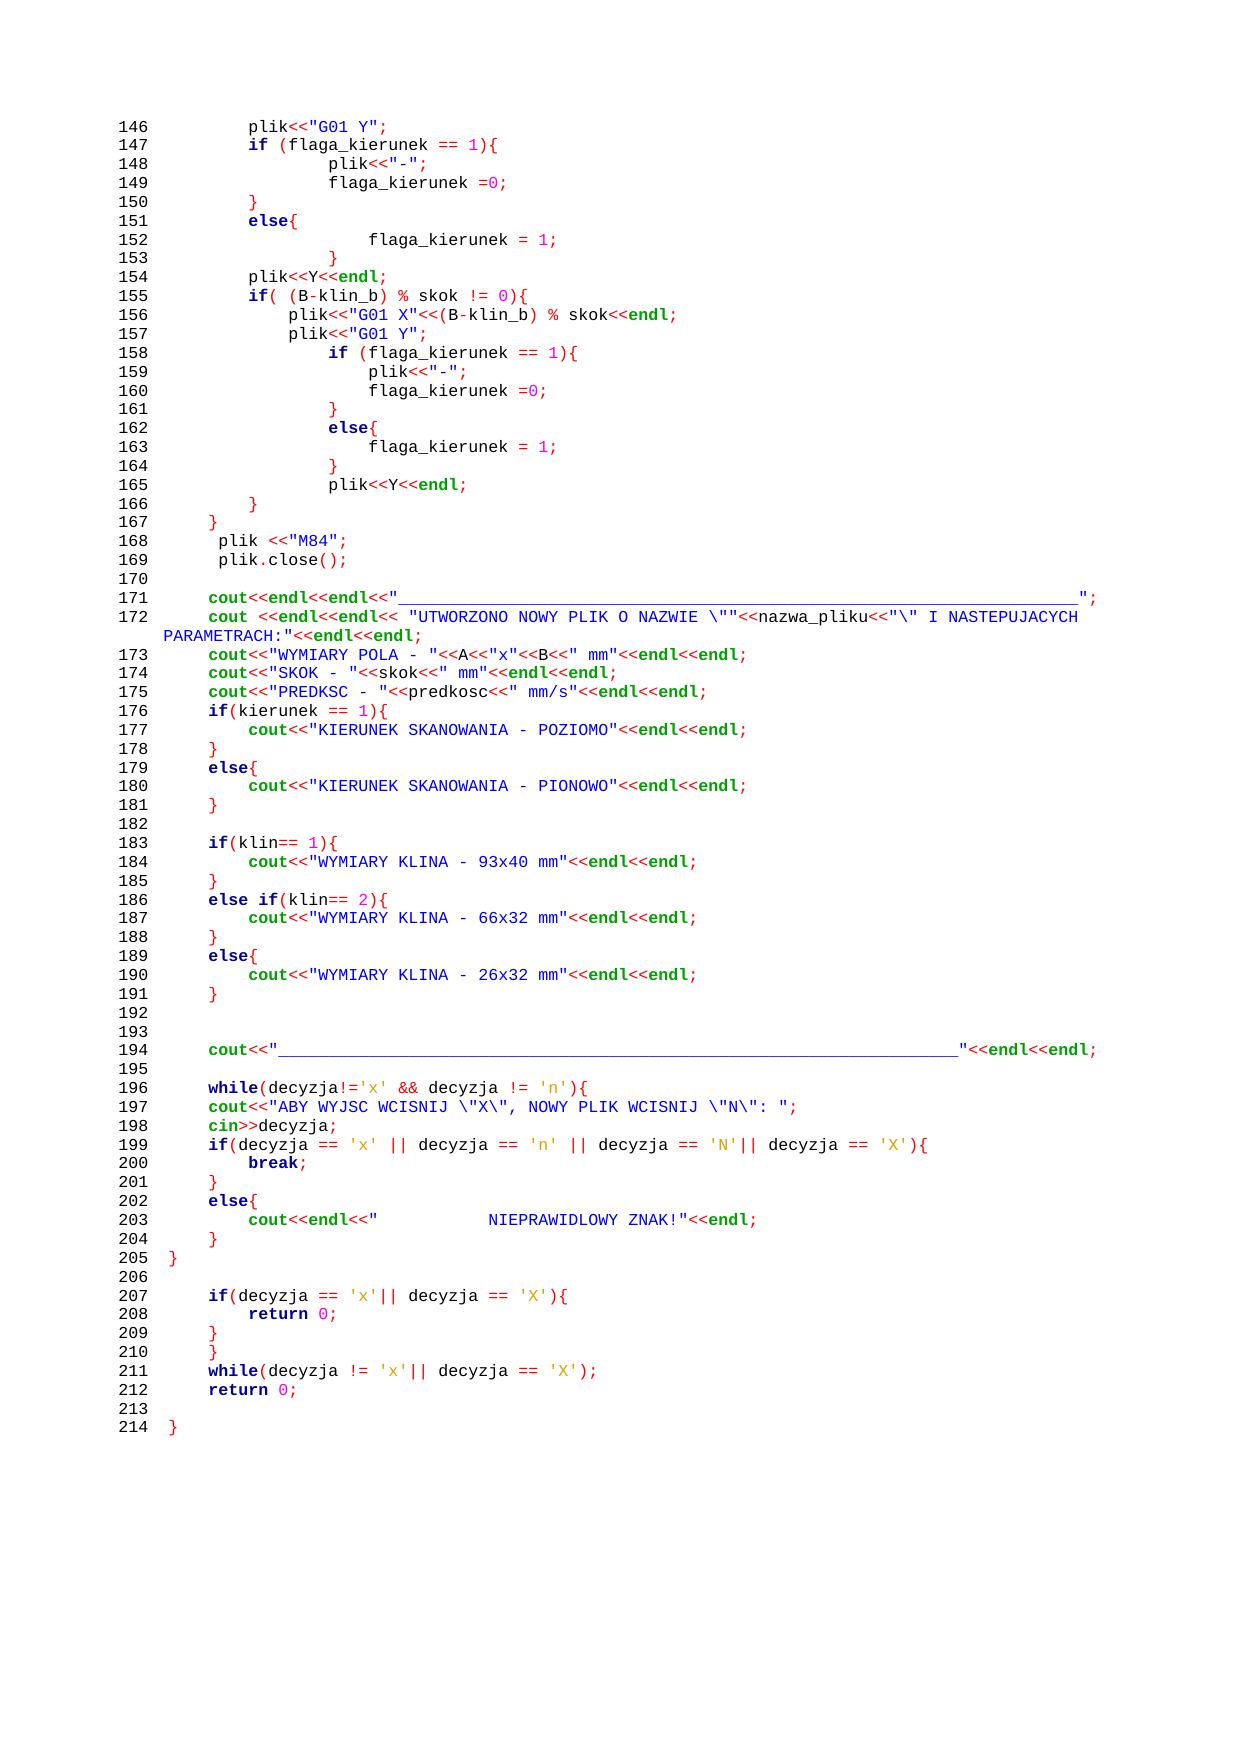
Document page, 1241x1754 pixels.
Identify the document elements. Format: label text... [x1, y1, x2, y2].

subtitle 185 } [118, 872, 1122, 891]
subtitle 209 } [118, 1325, 1122, 1344]
subtitle 207 if(decyzja == 'x'|| decyzja == 'X'){ [118, 1287, 238, 1306]
subtitle 187 cout<<"WYMIARY KLINA - 66x32 mm"<<endl<<endl; [118, 910, 1122, 929]
subtitle 154 plik<<Y<<endl; [118, 269, 248, 288]
subtitle 195 [118, 1061, 1122, 1080]
subtitle 196 while(decyzja!='x' && decyzja != 'n'){ [338, 1080, 428, 1098]
subtitle 148 plik<<"-"; [118, 156, 328, 175]
subtitle 172 cout <<endl<<endl<< "UTWORZONO NOWY PLIK O NAZWIE \""<<nazwa_pliku<<"\" I NASTEPUJACYCH PARAMETRACH:"<<endl<<endl; [118, 608, 1122, 646]
subtitle 165 plik<<Y<<endl; [118, 476, 328, 495]
subtitle 199 if(decyzja == 'x' || decyzja == 'n' || decyzja == 'N'|| decyzja == 'X'){ [118, 1136, 238, 1155]
subtitle 160 flaga_kierunek =0; [118, 382, 368, 401]
subtitle 156 plik<<"G01 X"<<(B-klin_b) % skok<<endl; [608, 307, 1122, 326]
subtitle 204 } [118, 1231, 1122, 1249]
subtitle 166 } [118, 495, 1122, 514]
subtitle 150 } [118, 193, 1122, 212]
subtitle 167 } [118, 514, 1122, 533]
subtitle 177 cout<<"KIERUNEK SKANOWANIA - POZIOMO"<<endl<<endl; [118, 721, 1122, 740]
subtitle 163 flaga_kierunek = 1; [518, 439, 1122, 457]
subtitle 213 [118, 1400, 1122, 1419]
subtitle 199 if(decyzja == 'x' || decyzja == 'n' || decyzja == 'N'|| decyzja == 'X'){ [848, 1136, 1122, 1155]
subtitle 193 [118, 1023, 1122, 1042]
subtitle 200 break; [118, 1155, 1122, 1174]
subtitle 205 } [118, 1249, 1122, 1268]
subtitle 159 plik<<"-"; [118, 363, 368, 382]
subtitle 173 cout<<"WYMIARY POLA - "<<A<<"x"<<B<<" mm"<<endl<<endl; [118, 646, 458, 665]
subtitle 158 if (flaga_kierunek == 1){ [118, 344, 368, 363]
subtitle 164 } [118, 457, 1122, 476]
subtitle 207 if(decyzja == 'x'|| decyzja == 'X'){ [488, 1287, 1122, 1306]
subtitle 184 cout<<"WYMIARY KLINA - 93x40 mm"<<endl<<endl; [118, 853, 1122, 872]
subtitle 203 cout<<endl<<" NIEPRAWIDLOWY ZNAK!"<<endl; [118, 1212, 1122, 1231]
subtitle 199 if(decyzja == 'x' || decyzja == 'n' || decyzja == 'N'|| decyzja == 'X'){ [498, 1136, 598, 1155]
subtitle 156 plik<<"G01 X"<<(B-klin_b) % skok<<endl; [118, 307, 288, 326]
subtitle 206 [118, 1268, 1122, 1287]
subtitle 194 cout<<"____________________________________________________________________"<<endl<<endl; [118, 1042, 1122, 1061]
subtitle 163 flaga_kierunek = 1; [118, 439, 368, 457]
subtitle 190 cout<<"WYMIARY KLINA - 26x32 mm"<<endl<<endl; [118, 967, 1122, 985]
subtitle 181 } [118, 797, 1122, 816]
subtitle 201 } [118, 1174, 1122, 1193]
subtitle 146 plik<<"G01 Y"; [118, 118, 248, 137]
subtitle 161 } [118, 401, 1122, 420]
subtitle 186 else if(klin== 2){ [118, 891, 288, 910]
subtitle 149 flaga_kierunek =0; [118, 175, 328, 193]
subtitle 159 plik<<"-"; [408, 363, 1122, 382]
subtitle 170 [118, 571, 1122, 589]
subtitle 208 return 0; [118, 1306, 1122, 1325]
subtitle 147 if (flaga_kierunek == 1){ [438, 137, 1122, 156]
subtitle 176 if(kierunek == 1){ [118, 703, 238, 721]
subtitle 168 plik <<"M84"; [268, 533, 1122, 552]
subtitle 175 cout<<"PREDKSC - "<<predkosc<<" mm/s"<<endl<<endl; [488, 684, 1122, 703]
subtitle 174 cout<<"SKOK - "<<skok<<" mm"<<endl<<endl; [418, 665, 1122, 684]
subtitle 186 else if(klin== 2){ [328, 891, 1122, 910]
subtitle 202 else{ [118, 1193, 1122, 1212]
subtitle 147 if (flaga_kierunek == 1){ [118, 137, 288, 156]
subtitle 183 if(klin== 1){ [118, 834, 1122, 853]
subtitle 165 plik<<Y<<endl; [398, 476, 1122, 495]
subtitle 151 else{ [118, 212, 1122, 231]
subtitle 162 else{ [118, 420, 1122, 439]
subtitle 148 plik<<"-"; [368, 156, 1122, 175]
subtitle 210 } [118, 1344, 1122, 1362]
subtitle 156 plik<<"G01 X"<<(B-klin_b) % skok<<endl; [328, 307, 448, 326]
subtitle 199 if(decyzja == 'x' || decyzja == 'n' || decyzja == 'N'|| decyzja == 'X'){ [318, 1136, 418, 1155]
subtitle 146 plik<<"G01 Y"; [288, 118, 1122, 137]
subtitle 207 if(decyzja == 'x'|| decyzja == 'X'){ [318, 1287, 408, 1306]
subtitle 189 else{ [118, 948, 1122, 967]
subtitle 157 plik<<"G01 Y"; [118, 326, 288, 344]
subtitle 180 cout<<"KIERUNEK SKANOWANIA - PIONOWO"<<endl<<endl; [118, 778, 1122, 797]
subtitle 155 if( (B-klin_b) % skok != 0){ [378, 288, 418, 307]
subtitle 191 } [118, 985, 1122, 1004]
subtitle 169 plik.close(); [318, 552, 1122, 571]
subtitle 196 while(decyzja!='x' && decyzja != 'n'){ [508, 1080, 1122, 1098]
subtitle 152 flaga_kierunek = 1; [518, 231, 1122, 250]
subtitle 155 if( (B-klin_b) % skok != 0){ [118, 288, 298, 307]
subtitle 178 } [118, 740, 1122, 759]
subtitle 157 plik<<"G01 Y"; [328, 326, 1122, 344]
subtitle 149 flaga_kierunek =0; [478, 175, 1122, 193]
subtitle 214 } [118, 1419, 1122, 1438]
subtitle 154 plik<<Y<<endl; [288, 269, 308, 288]
subtitle 160 flaga_kierunek =0; [518, 382, 1122, 401]
subtitle 168 plik <<"M84"; [118, 533, 218, 552]
subtitle 171 cout<<endl<<endl<<"____________________________________________________________________"; [118, 589, 1122, 608]
subtitle 174 cout<<"SKOK - "<<skok<<" mm"<<endl<<endl; [118, 665, 378, 684]
subtitle 169 plik.close(); [118, 552, 218, 571]
subtitle 165 plik<<Y<<endl; [368, 476, 388, 495]
subtitle 173 cout<<"WYMIARY POLA - "<<A<<"x"<<B<<" mm"<<endl<<endl; [548, 646, 1122, 665]
subtitle 188 } [118, 929, 1122, 948]
subtitle 182 [118, 816, 1122, 834]
subtitle 212 return 0; [118, 1381, 1122, 1400]
subtitle 179 else{ [118, 759, 1122, 778]
subtitle 198 cin>>decyzja; [118, 1117, 1122, 1136]
subtitle 155 if( (B-klin_b) % skok != 0){ [468, 288, 1122, 307]
subtitle 197 cout<<"ABY WYJSC WCISNIJ \"X\", NOWY PLIK WCISNIJ \"N\": "; [118, 1098, 1122, 1117]
subtitle 196 while(decyzja!='x' && decyzja != 'n'){ [118, 1080, 268, 1098]
subtitle 176 if(kierunek == 1){ [328, 703, 1122, 721]
subtitle 153 } [118, 250, 1122, 269]
subtitle 192 [118, 1004, 1122, 1023]
subtitle 199 if(decyzja == 'x' || decyzja == 'n' || decyzja == 'N'|| decyzja == 'X'){ [678, 1136, 768, 1155]
subtitle 154 plik<<Y<<endl; [318, 269, 1122, 288]
subtitle 158 if (flaga_kierunek == 1){ [518, 344, 1122, 363]
subtitle 211 while(decyzja != 'x'|| decyzja == 'X'); [118, 1362, 1122, 1381]
subtitle 173 cout<<"WYMIARY POLA - "<<A<<"x"<<B<<" mm"<<endl<<endl; [468, 646, 538, 665]
subtitle 175 cout<<"PREDKSC - "<<predkosc<<" mm/s"<<endl<<endl; [118, 684, 408, 703]
subtitle 152 flaga_kierunek = 1; [118, 231, 368, 250]
